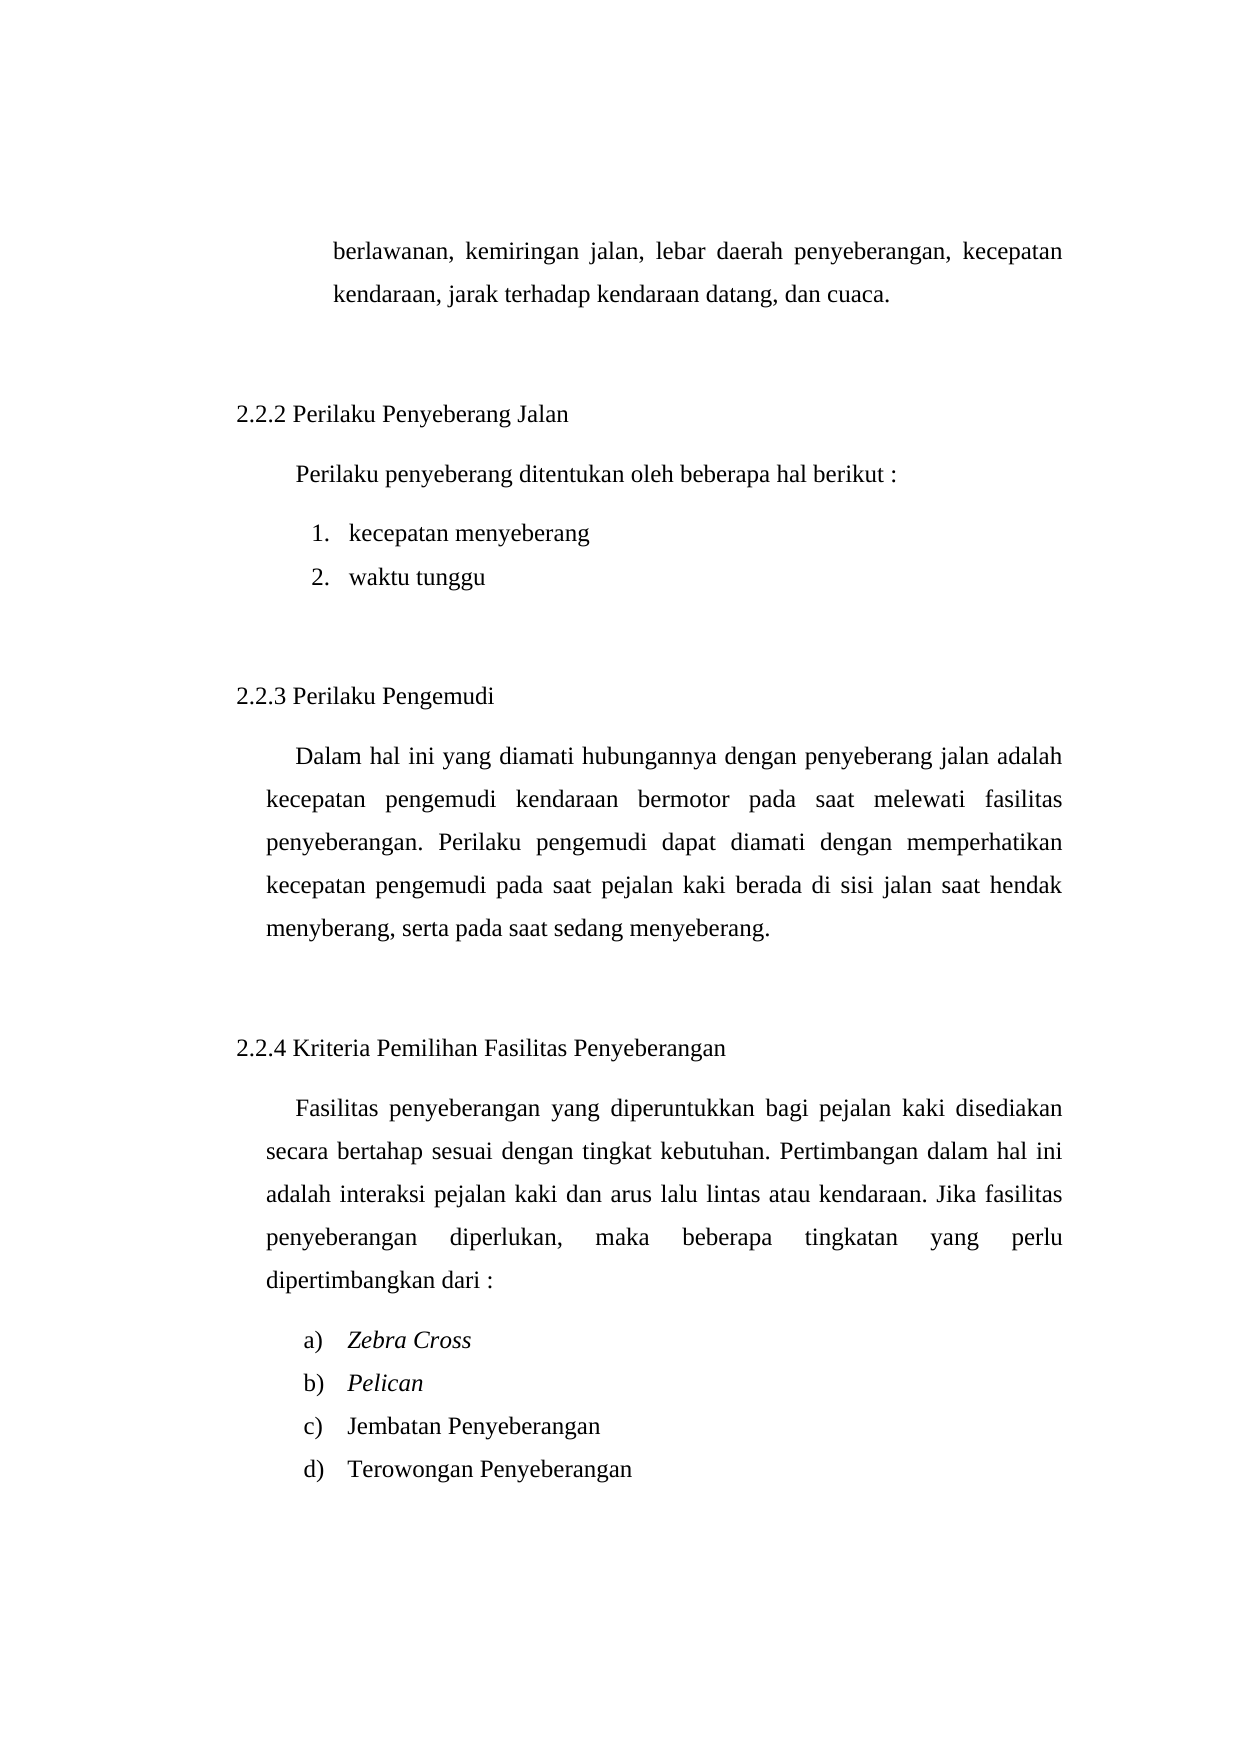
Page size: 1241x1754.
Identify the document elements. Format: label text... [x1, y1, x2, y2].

text 2.2.2 Perilaku Penyeberang Jalan [236, 399, 1063, 428]
list Pelican [303, 1368, 1063, 1397]
list Zebra Cross [303, 1325, 1063, 1354]
list Jembatan Penyeberangan [303, 1411, 1063, 1440]
list kecepatan menyeberang [311, 518, 1063, 547]
text Fasilitas penyeberangan yang diperuntukkan bagi pejalan kaki disediakan secara bertahap sesuai dengan tingkat kebutuhan. Pertimbangan dalam hal ini adalah interaksi pejalan kaki dan arus lalu lintas atau kendaraan. Jika fasilitas penyeberangan diperlukan, maka beberapa tingkatan yang perlu dipertimbangkan dari : [266, 1093, 1063, 1294]
text 2.2.3 Perilaku Pengemudi [236, 681, 1063, 710]
text 2.2.4 Kriteria Pemilihan Fasilitas Penyeberangan [236, 1033, 1063, 1062]
text berlawanan, kemiringan jalan, lebar daerah penyeberangan, kecepatan kendaraan, jarak terhadap kendaraan datang, dan cuaca. [333, 236, 1063, 308]
text Dalam hal ini yang diamati hubungannya dengan penyeberang jalan adalah kecepatan pengemudi kendaraan bermotor pada saat melewati fasilitas penyeberangan. Perilaku pengemudi dapat diamati dengan memperhatikan kecepatan pengemudi pada saat pejalan kaki berada di sisi jalan saat hendak menyberang, serta pada saat sedang menyeberang. [266, 741, 1063, 942]
text Perilaku penyeberang ditentukan oleh beberapa hal berikut : [236, 459, 1063, 487]
list waktu tunggu [311, 562, 1063, 590]
list Terowongan Penyeberangan [303, 1454, 1063, 1483]
